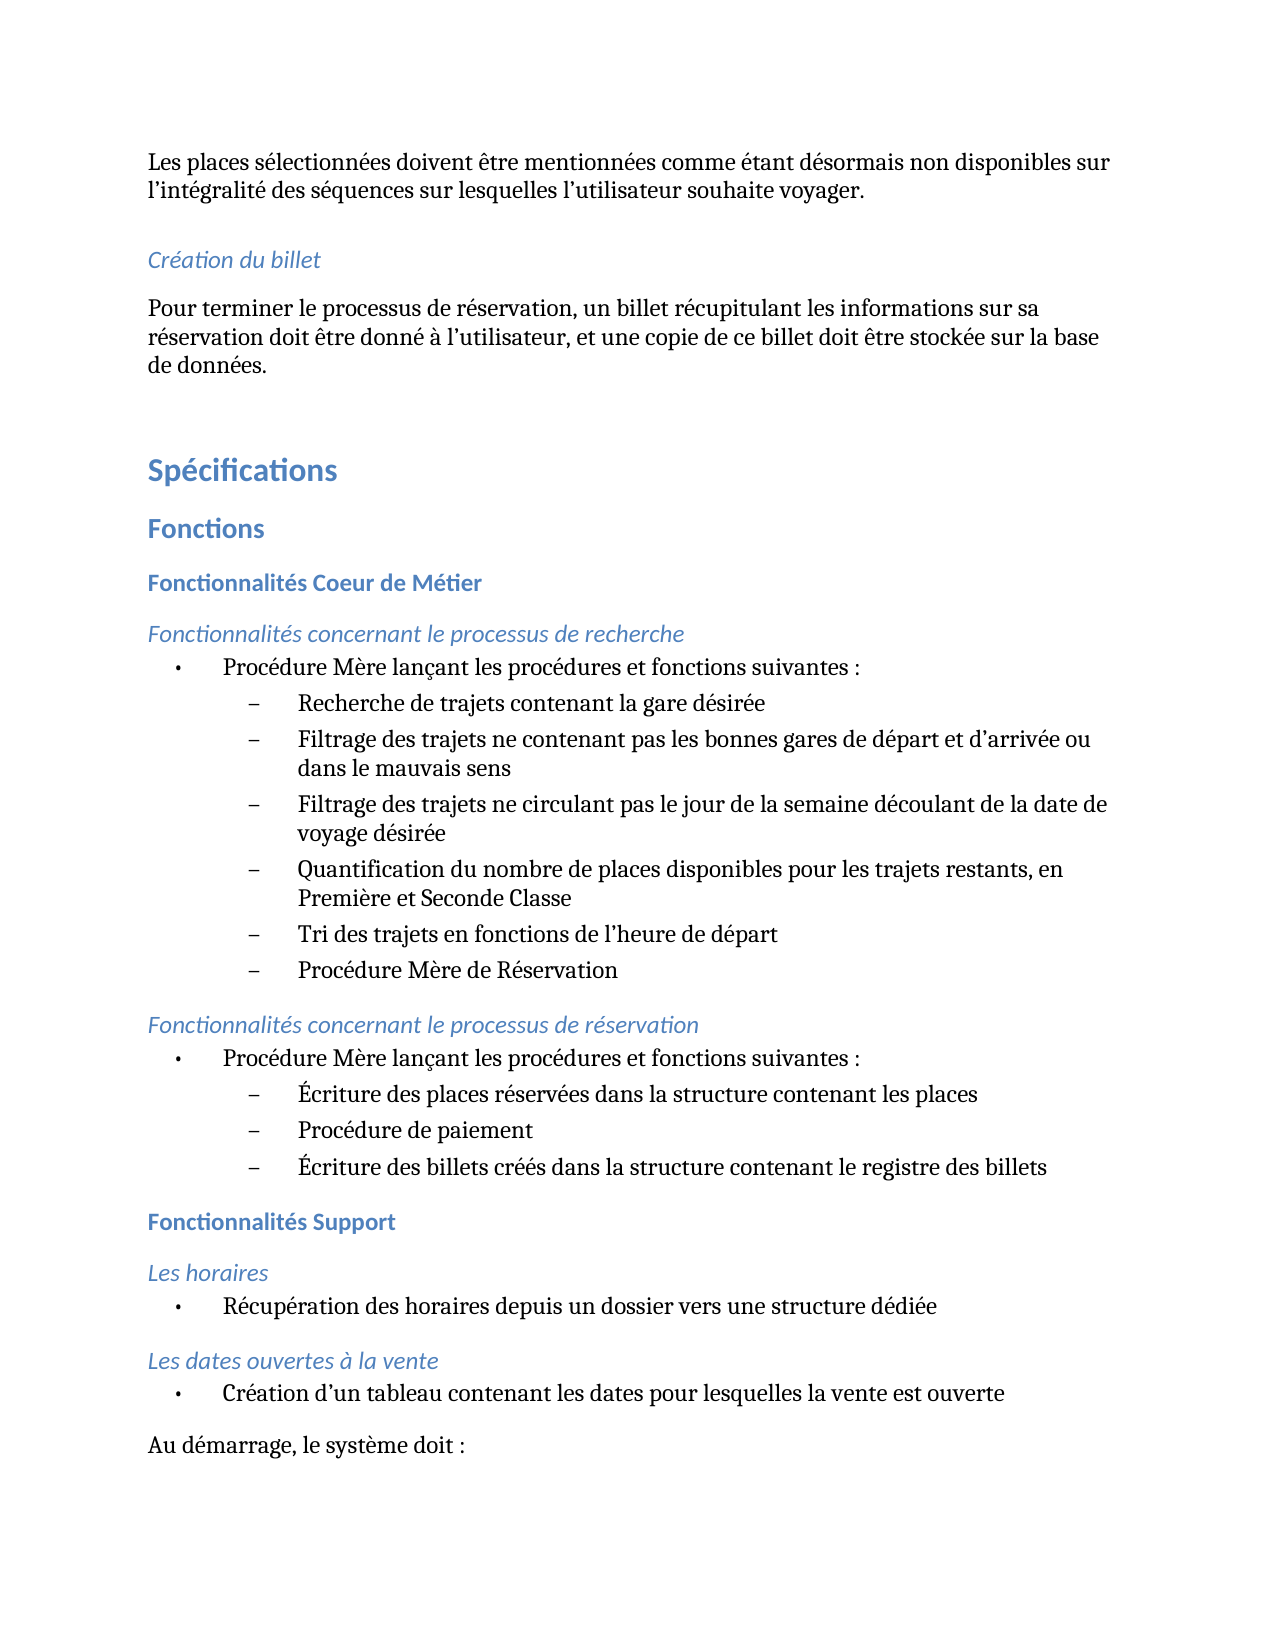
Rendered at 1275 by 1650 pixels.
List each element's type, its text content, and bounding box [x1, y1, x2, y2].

list Filtrage des trajets ne circulant pas le jour de la semaine découlant de la date de voyage désirée [248, 790, 1127, 848]
list Quantification du nombre de places disponibles pour les trajets restants, en Première et Seconde Classe [248, 855, 1127, 913]
subtitle Les dates ouvertes à la vente [148, 1345, 1127, 1376]
subtitle Fonctionnalités concernant le processus de réservation [148, 1010, 1127, 1040]
subtitle Fonctionnalités Support [148, 1206, 1127, 1237]
list Procédure Mère lançant les procédures et fonctions suivantes : [173, 1044, 1127, 1073]
list Écriture des billets créés dans la structure contenant le registre des billets [248, 1153, 1127, 1181]
text Les places sélectionnées doivent être mentionnées comme étant désormais non disponibles sur l’intégralité des séquences sur lesquelles l’utilisateur souhaite voyager. [148, 148, 1127, 205]
list Récupération des horaires depuis un dossier vers une structure dédiée [173, 1292, 1127, 1320]
list Écriture des places réservées dans la structure contenant les places [248, 1080, 1127, 1109]
list Recherche de trajets contenant la gare désirée [248, 689, 1127, 718]
list Procédure Mère lançant les procédures et fonctions suivantes : [173, 653, 1127, 681]
list Procédure de paiement [248, 1116, 1127, 1145]
subtitle Spécifications [148, 449, 1127, 490]
list Tri des trajets en fonctions de l’heure de départ [248, 920, 1127, 949]
list Création d’un tableau contenant les dates pour lesquelles la vente est ouverte [173, 1379, 1127, 1408]
list Procédure Mère de Réservation [248, 956, 1127, 985]
list Filtrage des trajets ne contenant pas les bonnes gares de départ et d’arrivée ou dans le mauvais sens [248, 725, 1127, 783]
text Pour terminer le processus de réservation, un billet récupitulant les informations sur sa réservation doit être donné à l’utilisateur, et une copie de ce billet doit être stockée sur la base de données. [148, 294, 1127, 380]
subtitle Création du billet [148, 245, 1127, 275]
subtitle Fonctions [148, 511, 1127, 546]
subtitle Fonctionnalités concernant le processus de recherche [148, 618, 1127, 649]
subtitle Les horaires [148, 1257, 1127, 1288]
text Au démarrage, le système doit : [148, 1431, 1127, 1459]
subtitle Fonctionnalités Coeur de Métier [148, 567, 1127, 597]
